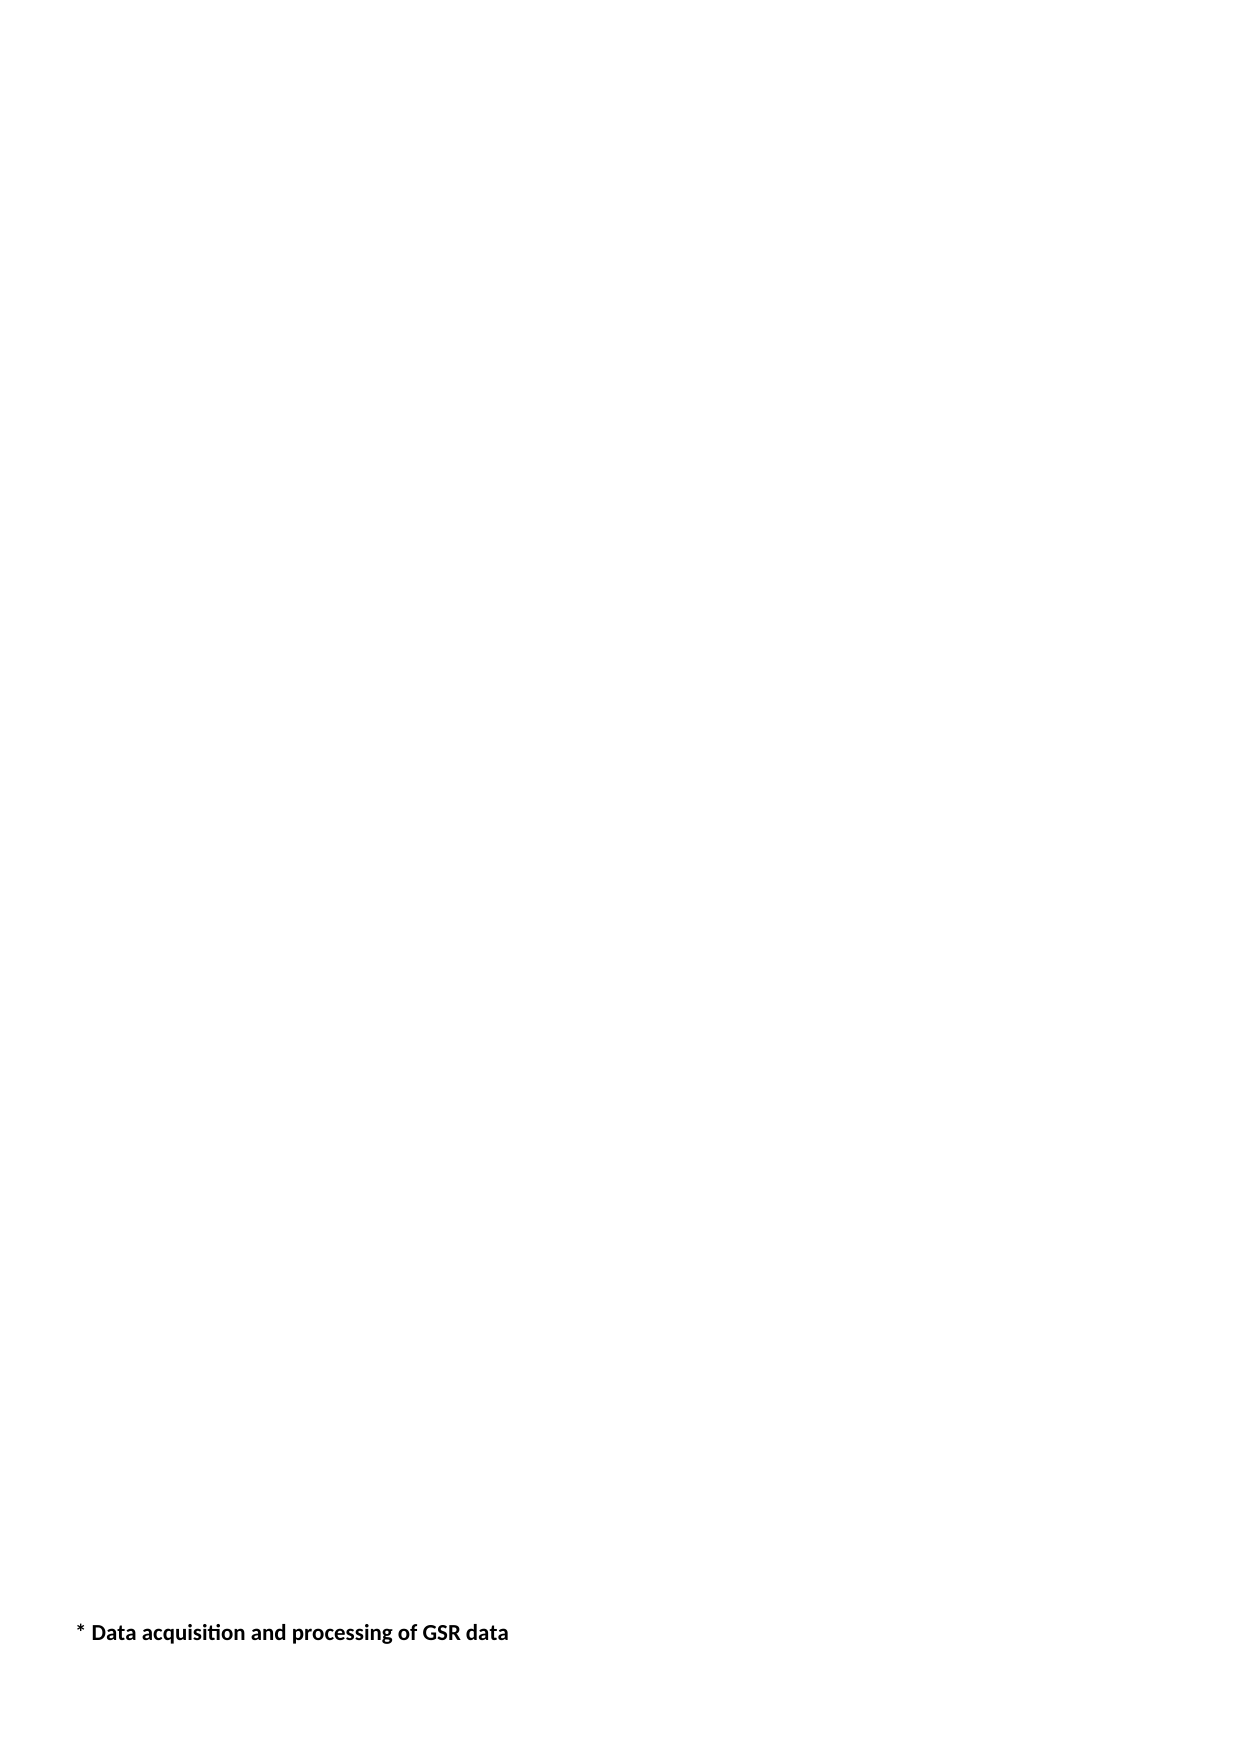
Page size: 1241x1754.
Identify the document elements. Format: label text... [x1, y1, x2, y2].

text * Data acquisition and processing of GSR data [75, 1618, 1165, 1646]
